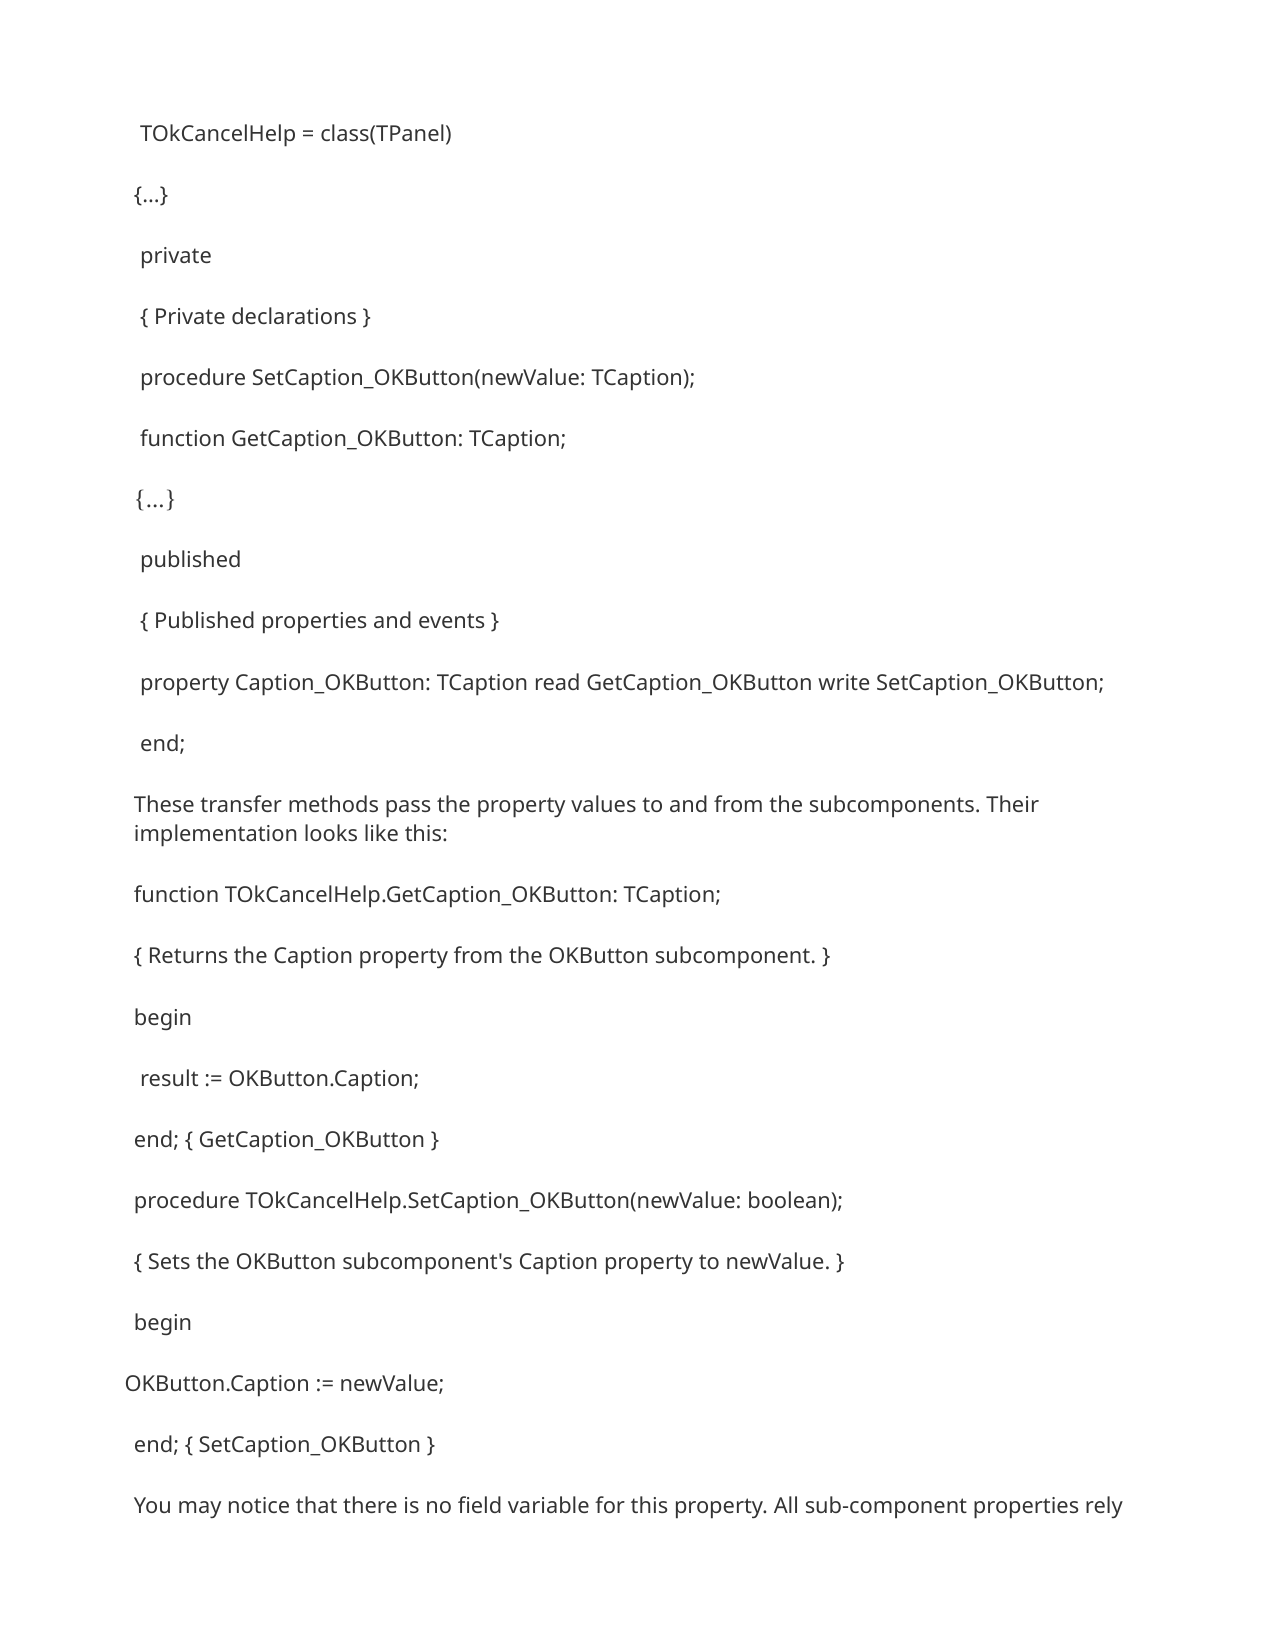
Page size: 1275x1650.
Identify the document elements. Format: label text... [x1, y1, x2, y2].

text TOkCancelHelp = class(TPanel) [134, 118, 1141, 148]
text { Returns the Caption property from the OKButton subcomponent. } [134, 940, 1141, 970]
text end; { GetCaption_OKButton } [134, 1123, 1141, 1153]
text end; [134, 727, 1141, 757]
text {...} [134, 484, 1141, 513]
text { Published properties and events } [134, 605, 1141, 635]
text function TOkCancelHelp.GetCaption_OKButton: TCaption; [134, 879, 1141, 909]
text end; { SetCaption_OKButton } [134, 1429, 1141, 1458]
text procedure SetCaption_OKButton(newValue: TCaption); [134, 362, 1141, 392]
text private [134, 240, 1141, 270]
text procedure TOkCancelHelp.SetCaption_OKButton(newValue: boolean); [134, 1184, 1141, 1214]
text { Sets the OKButton subcomponent's Caption property to newValue. } [134, 1246, 1141, 1275]
text { Private declarations } [134, 301, 1141, 331]
text function GetCaption_OKButton: TCaption; [134, 423, 1141, 453]
text result := OKButton.Caption; [134, 1062, 1141, 1092]
text property Caption_OKButton: TCaption read GetCaption_OKButton write SetCaption_OKButton; [134, 666, 1141, 696]
text begin [134, 1307, 1141, 1336]
text published [134, 544, 1141, 574]
text You may notice that there is no field variable for this property. All sub-component properties rely [134, 1490, 1141, 1519]
text These transfer methods pass the property values to and from the subcomponents. Their implementation looks like this: [134, 788, 1141, 848]
text OKButton.Caption := newValue; [118, 1368, 1141, 1397]
text begin [134, 1001, 1141, 1031]
text {...} [134, 179, 1141, 209]
